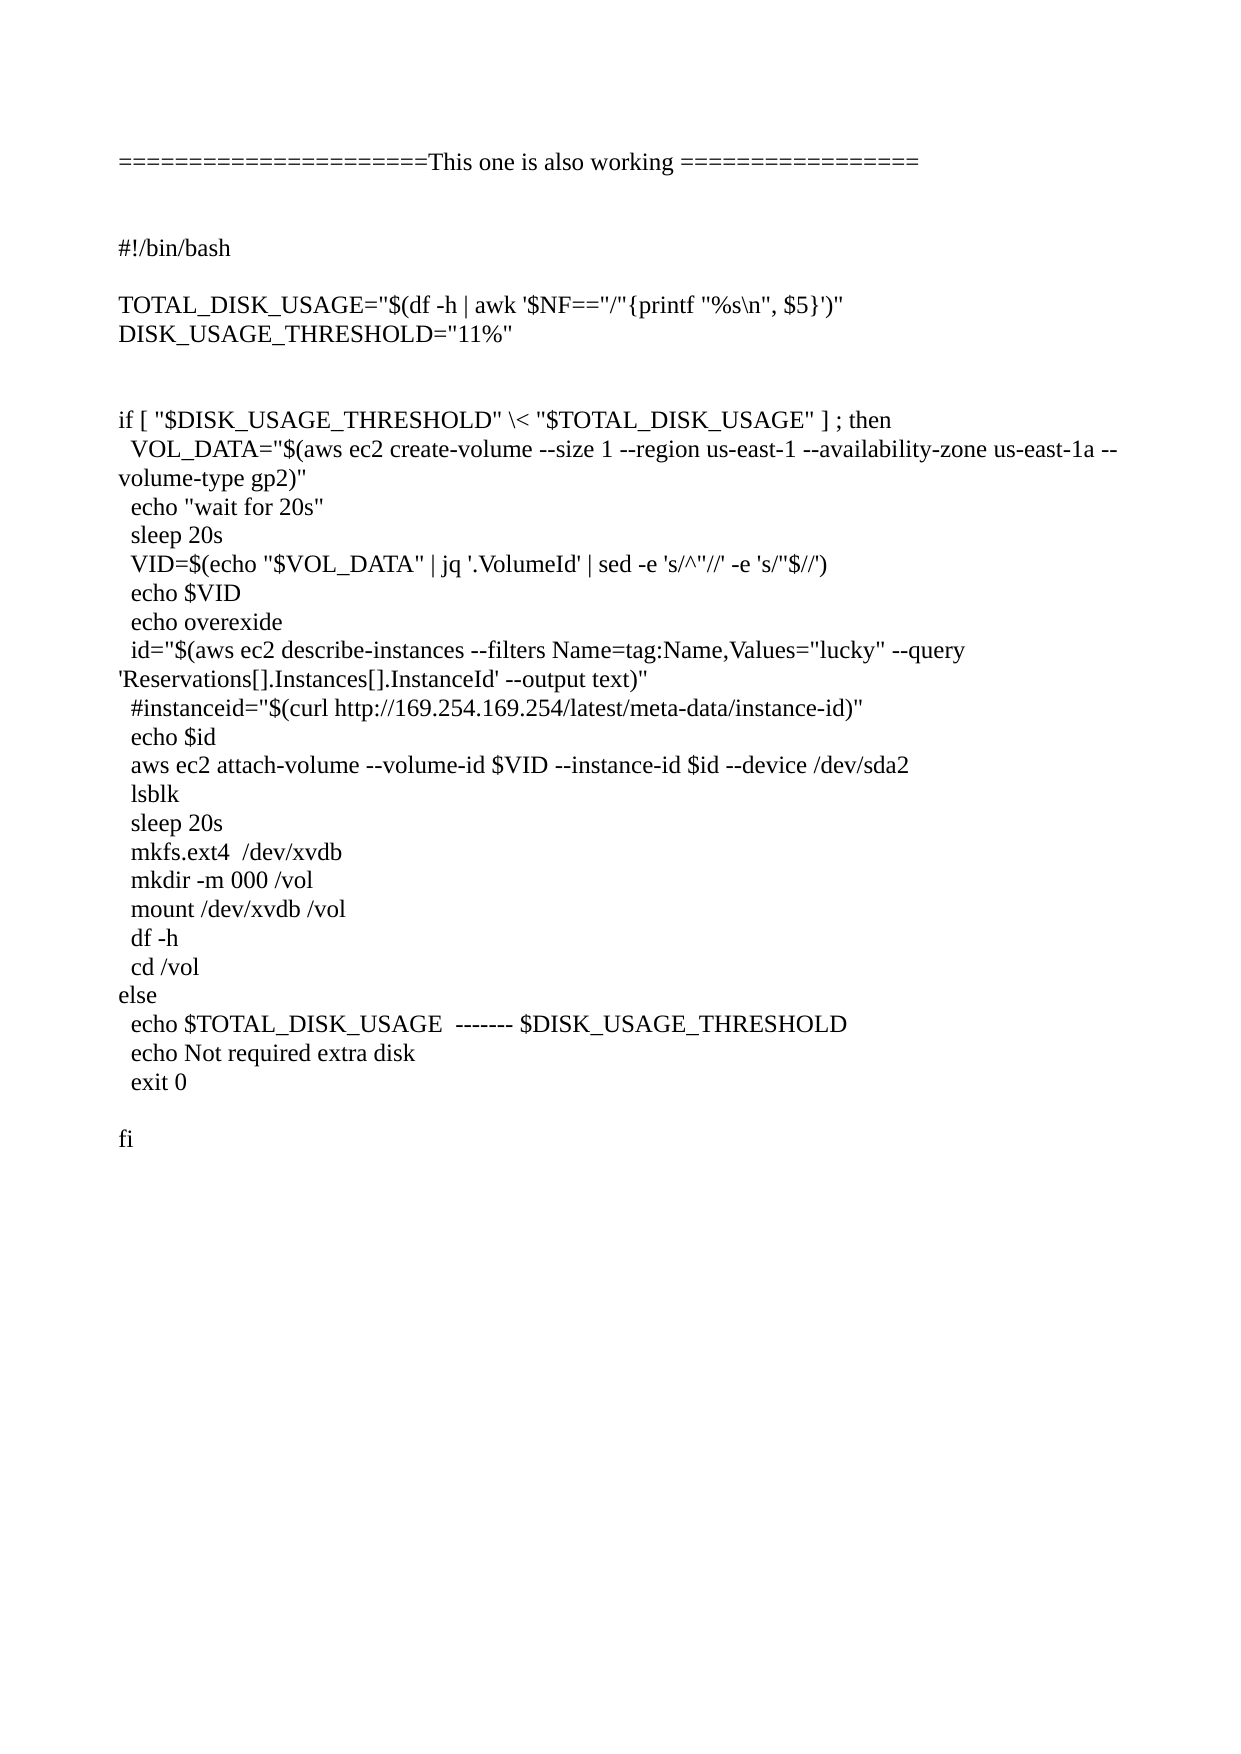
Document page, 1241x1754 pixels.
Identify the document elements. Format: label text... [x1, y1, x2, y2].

text echo "wait for 20s" [118, 492, 1122, 521]
text echo $VID [118, 578, 1122, 607]
text fi [118, 1124, 1122, 1153]
text sleep 20s [118, 521, 1122, 549]
text ======================This one is also working ================= [118, 147, 1122, 176]
text TOTAL_DISK_USAGE="$(df -h | awk '$NF=="/"{printf "%s\n", $5}')" [118, 291, 1122, 319]
text #instanceid="$(curl http://169.254.169.254/latest/meta-data/instance-id)" [118, 693, 1122, 722]
text df -h [118, 923, 1122, 952]
text else [118, 981, 1122, 1009]
text mkdir -m 000 /vol [118, 866, 1122, 894]
text sleep 20s [118, 808, 1122, 837]
text lsblk [118, 779, 1122, 808]
text DISK_USAGE_THRESHOLD="11%" [118, 319, 1122, 348]
text exit 0 [118, 1067, 1122, 1096]
text mount /dev/xvdb /vol [118, 894, 1122, 923]
text echo overexide [118, 607, 1122, 636]
text echo $id [118, 722, 1122, 751]
text if [ "$DISK_USAGE_THRESHOLD" \< "$TOTAL_DISK_USAGE" ] ; then [118, 406, 1122, 434]
text echo $TOTAL_DISK_USAGE ------- $DISK_USAGE_THRESHOLD [118, 1009, 1122, 1038]
text VID=$(echo "$VOL_DATA" | jq '.VolumeId' | sed -e 's/^"//' -e 's/"$//') [118, 549, 1122, 578]
text aws ec2 attach-volume --volume-id $VID --instance-id $id --device /dev/sda2 [118, 751, 1122, 779]
text cd /vol [118, 952, 1122, 981]
text mkfs.ext4 /dev/xvdb [118, 837, 1122, 866]
text #!/bin/bash [118, 233, 1122, 262]
text echo Not required extra disk [118, 1038, 1122, 1067]
text VOL_DATA="$(aws ec2 create-volume --size 1 --region us-east-1 --availability-zone us-east-1a --volume-type gp2)" [118, 434, 1122, 492]
text id="$(aws ec2 describe-instances --filters Name=tag:Name,Values="lucky" --query 'Reservations[].Instances[].InstanceId' --output text)" [118, 636, 1122, 693]
